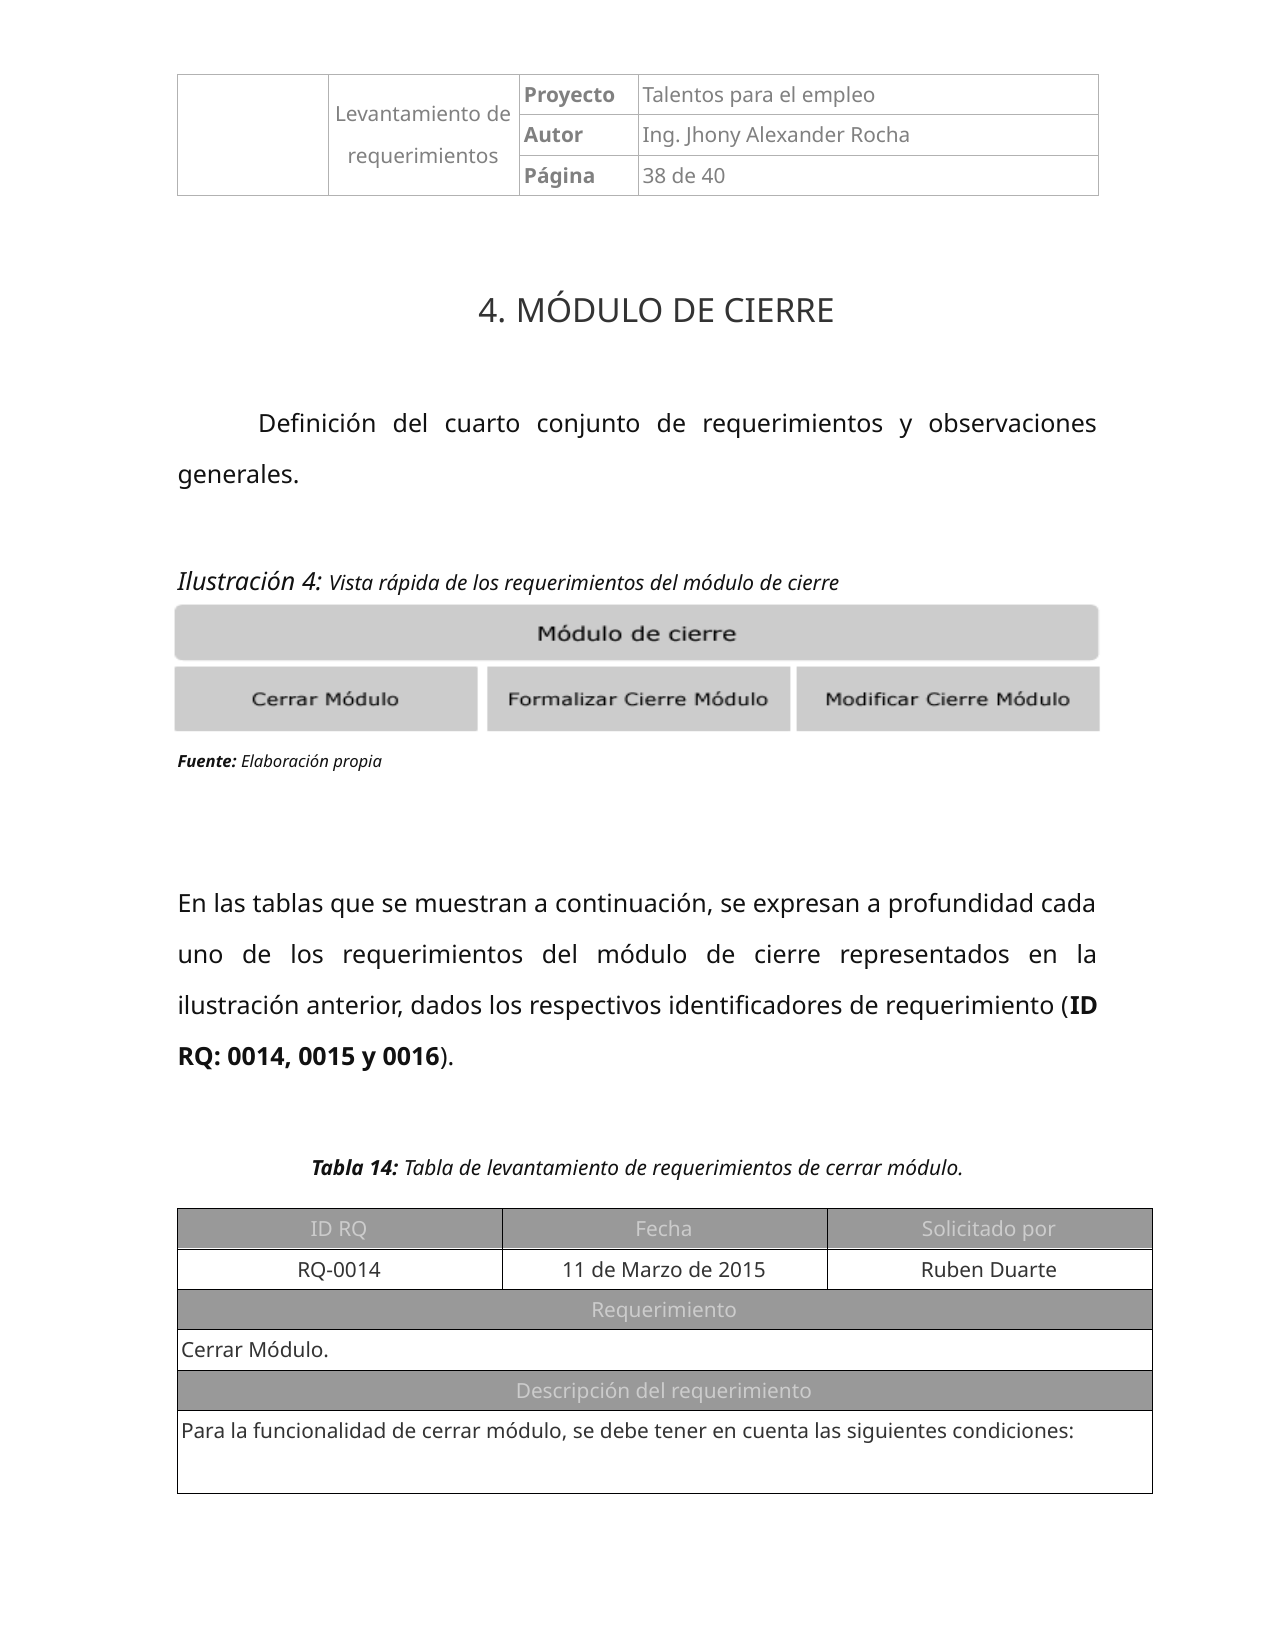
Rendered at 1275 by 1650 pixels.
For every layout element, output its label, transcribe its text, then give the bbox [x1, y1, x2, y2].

table_cell RQ-0014 [178, 1250, 502, 1289]
table_cell Cerrar Módulo. [178, 1330, 1152, 1370]
table_cell Descripción del requerimiento [178, 1371, 1152, 1410]
table_header Fecha [503, 1209, 827, 1248]
table_cell Requerimiento [178, 1290, 1152, 1329]
text Tabla 14: Tabla de levantamiento de requerimientos de cerrar módulo. [177, 1153, 1098, 1181]
text Ilustración 4: Vista rápida de los requerimientos del módulo de cierre [177, 563, 1098, 597]
text En las tablas que se muestran a continuación, se expresan a profundidad cada uno de los requerimientos del módulo de cierre representados en la ilustración anterior, dados los respectivos identificadores de requerimiento (ID RQ: 0014, 0015 y 0016). [177, 885, 1098, 1072]
table_cell Ruben Duarte [828, 1250, 1152, 1289]
text [177, 773, 1098, 781]
text Fuente: Elaboración propia [177, 739, 1098, 773]
table_cell Para la funcionalidad de cerrar módulo, se debe tener en cuenta las siguientes condiciones: El proceso de cerrar módulo lo debe ejecutar solamente los usuarios con perfil de institución de formación. El sistema debe mostrar mediante un listado, la totalidad de módulos existentes en la convocatoria. El proceso para realizar el cierre de módulos, deberá realizarse dentro de un rango de fechas definidas con anterioridad. La opción de cerrar módulo deberá encontrarse activa siempre que el módulo se encuentre con estado abierto. Una vez cerrado un módulo, el sistema no debe permitir que se generen más planillas de seguimiento. [178, 1411, 1152, 1493]
table_header Solicitado por [828, 1209, 1152, 1248]
table_cell 11 de Marzo de 2015 [503, 1250, 827, 1289]
table_header ID RQ [178, 1209, 502, 1248]
text Definición del cuarto conjunto de requerimientos y observaciones generales. [177, 406, 1098, 491]
picture [159, 597, 1115, 739]
subtitle Módulo de Cierre [215, 287, 1098, 332]
